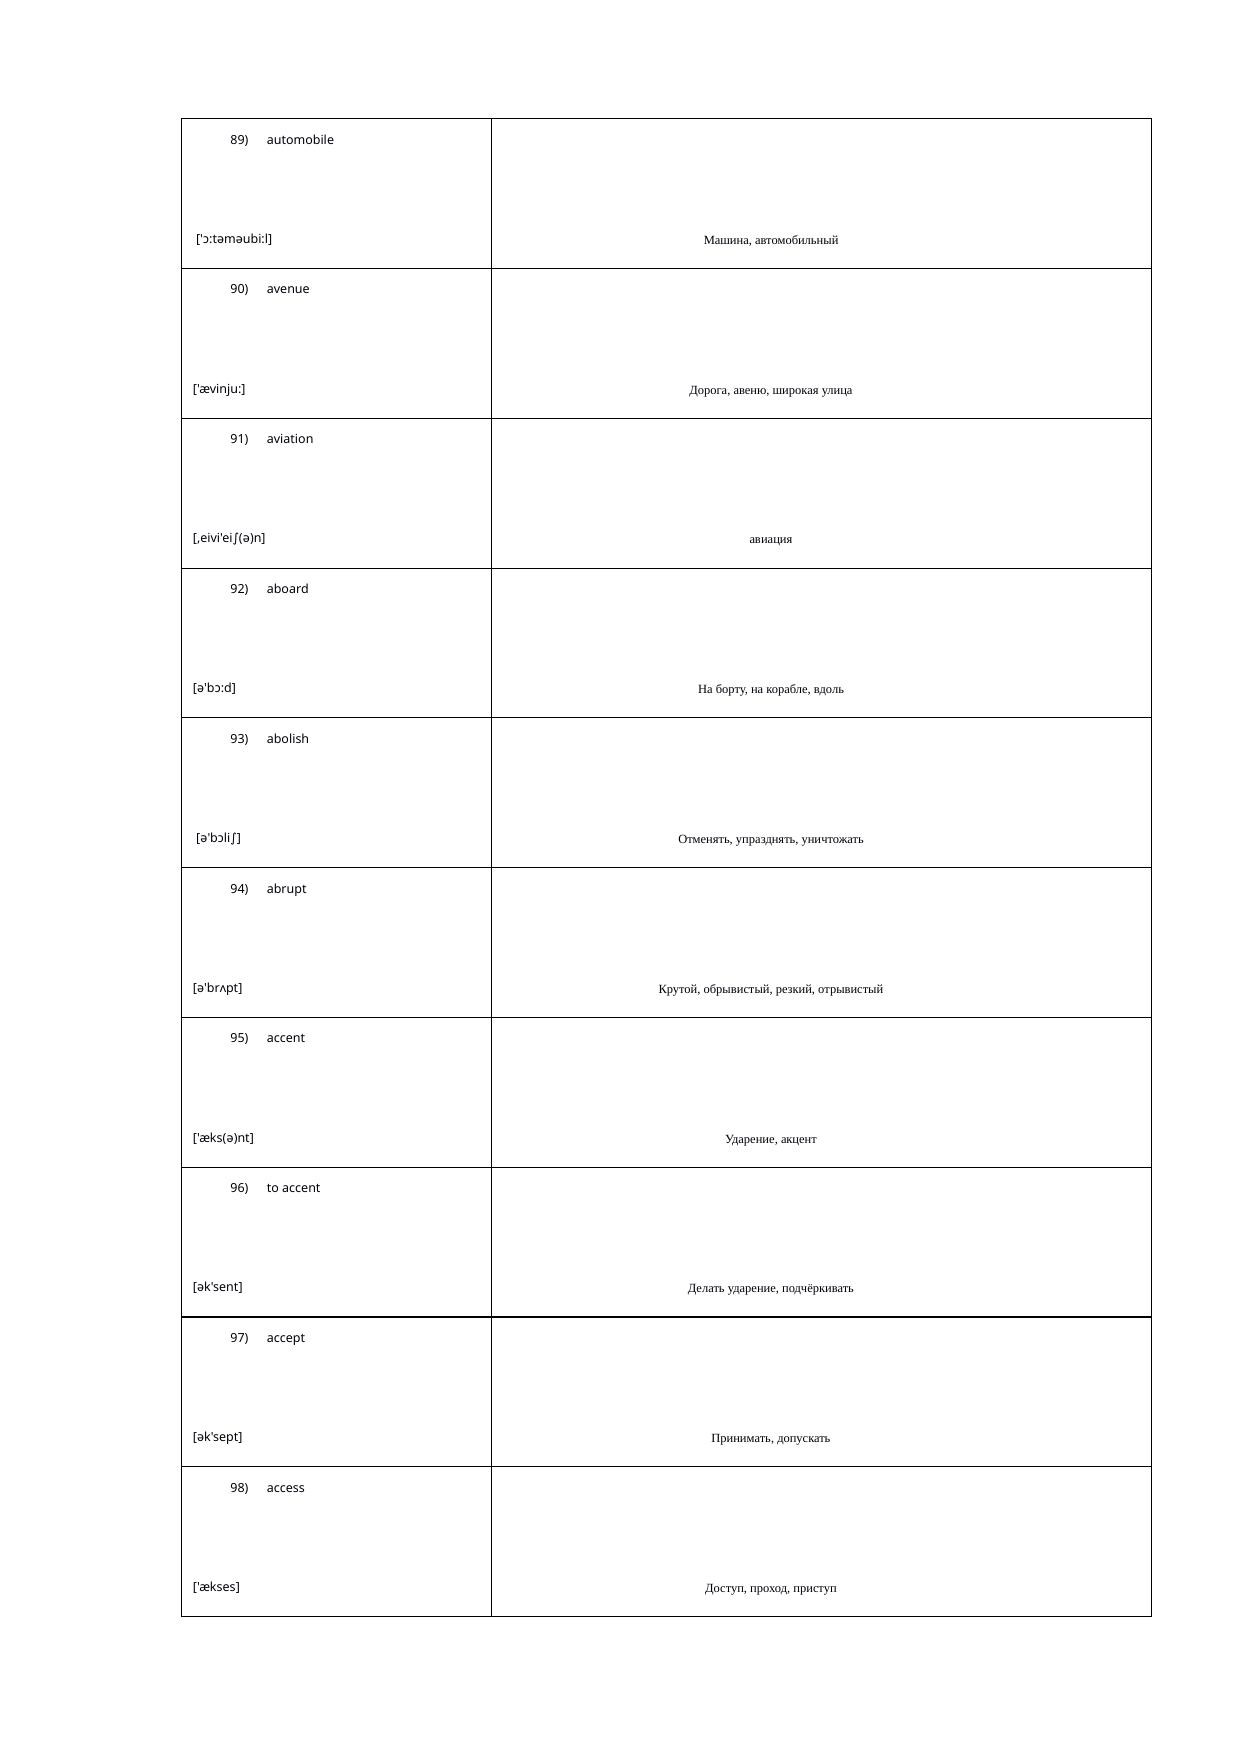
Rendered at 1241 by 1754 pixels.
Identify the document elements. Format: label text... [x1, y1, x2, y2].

table_cell Делать ударение, подчёркивать [492, 1168, 1151, 1316]
table_cell Дорога, авеню, широкая улица [492, 269, 1151, 418]
table_cell Отменять, упразднять, уничтожать [492, 718, 1151, 867]
table_cell Ударение, акцент [492, 1018, 1151, 1167]
table_cell avenue ['ævinju:] [182, 269, 491, 418]
table_cell aboard [ə'bɔ:d] [182, 569, 491, 717]
table_cell aviation [,eivi'ei∫(ə)n] [182, 419, 491, 567]
table_cell automobile ['ɔ:təməubi:l] [182, 119, 491, 268]
table_cell abrupt [ə'brʌpt] [182, 868, 491, 1017]
table_cell авиация [492, 419, 1151, 567]
table_cell Крутой, обрывистый, резкий, отрывистый [492, 868, 1151, 1017]
table_cell Машина, автомобильный [492, 119, 1151, 268]
table_cell На борту, на корабле, вдоль [492, 569, 1151, 717]
table_cell accept [ək'sept] [182, 1318, 491, 1466]
table_cell Доступ, проход, приступ [492, 1467, 1151, 1616]
table_cell access ['ækses] [182, 1467, 491, 1616]
table_cell abolish [ə'bɔli∫] [182, 718, 491, 867]
table_cell accent ['æks(ə)nt] [182, 1018, 491, 1167]
table_cell Принимать, допускать [492, 1318, 1151, 1466]
table_cell to accent [ək'sent] [182, 1168, 491, 1316]
